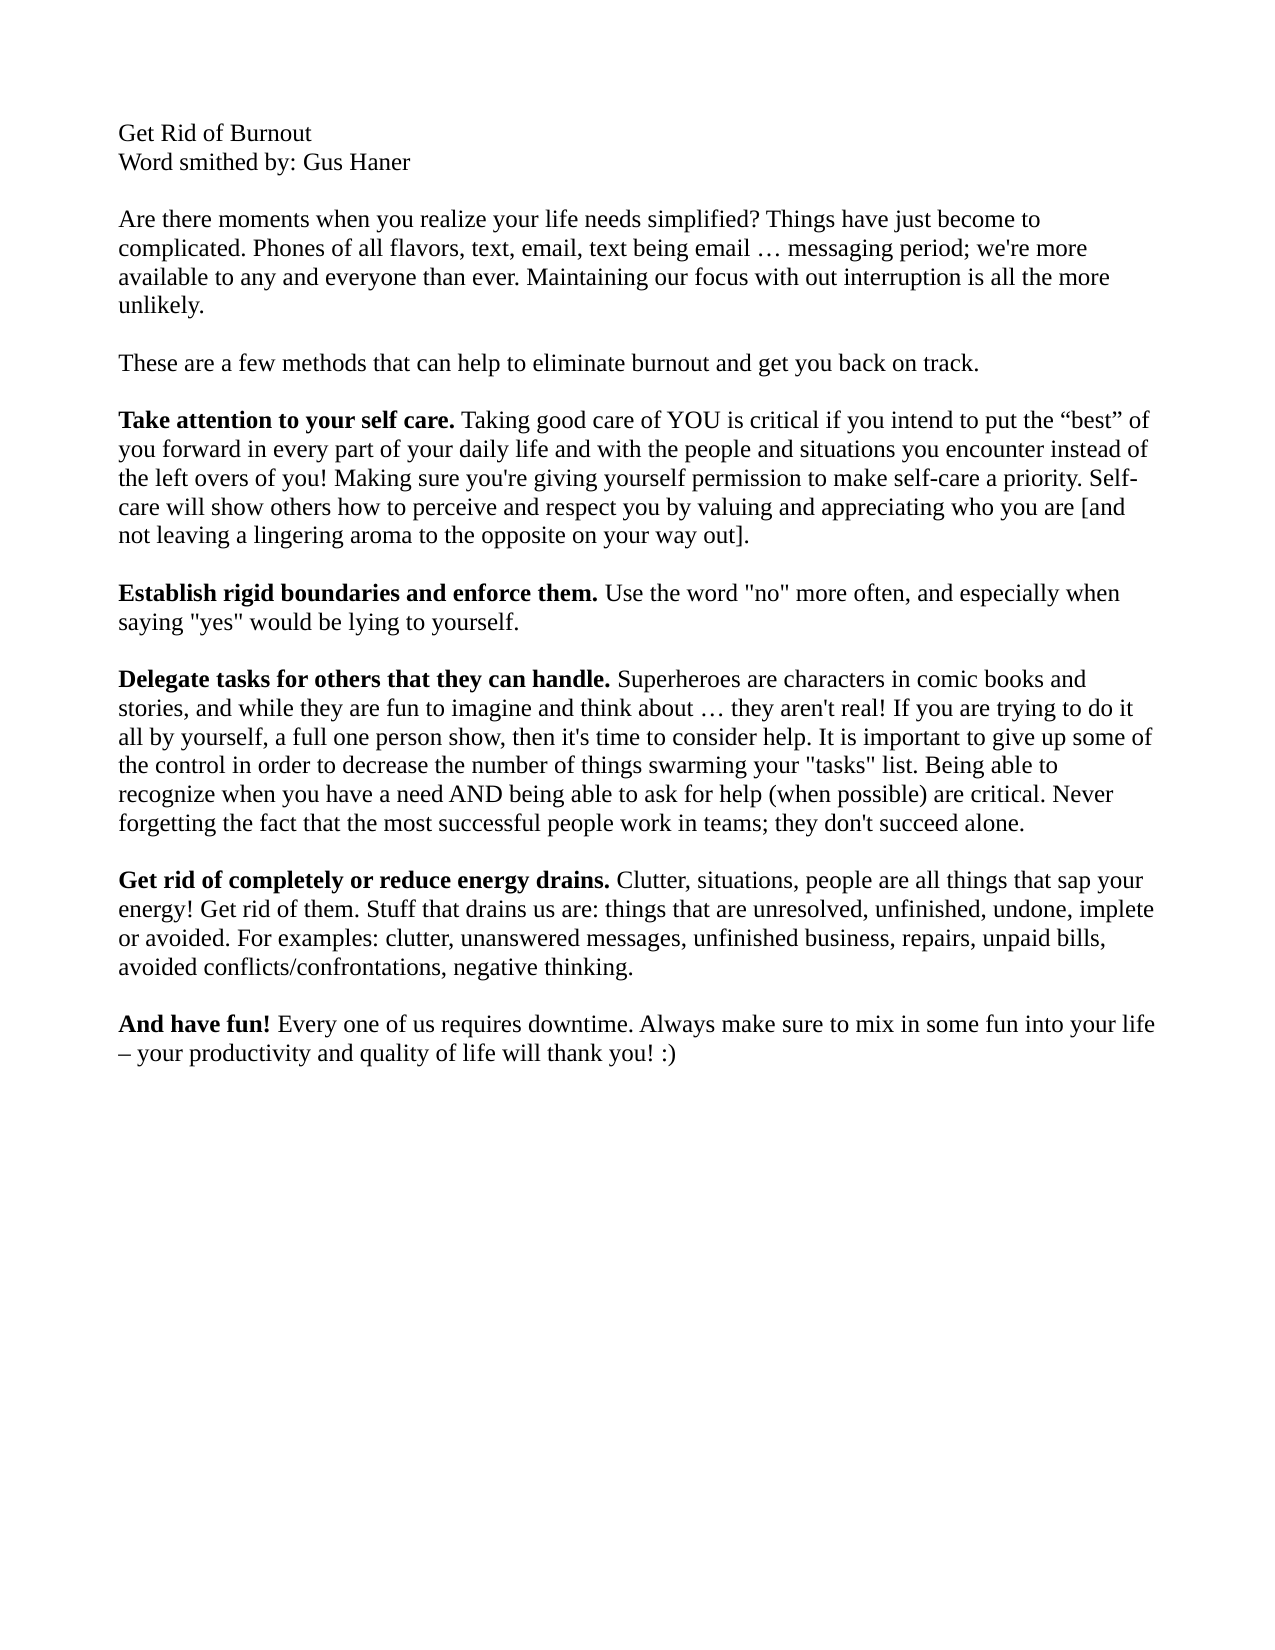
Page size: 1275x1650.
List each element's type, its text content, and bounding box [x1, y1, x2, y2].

text Get Rid of Burnout [118, 118, 1157, 147]
text Get rid of completely or reduce energy drains. Clutter, situations, people are all things that sap your energy! Get rid of them. Stuff that drains us are: things that are unresolved, unfinished, undone, implete or avoided. For examples: clutter, unanswered messages, unfinished business, repairs, unpaid bills, avoided conflicts/confrontations, negative thinking. [118, 866, 1157, 981]
text And have fun! Every one of us requires downtime. Always make sure to mix in some fun into your life – your productivity and quality of life will thank you! :) [118, 1009, 1157, 1067]
text Word smithed by: Gus Haner [118, 147, 1157, 176]
text Take attention to your self care. Taking good care of YOU is critical if you intend to put the “best” of you forward in every part of your daily life and with the people and situations you encounter instead of the left overs of you! Making sure you're giving yourself permission to make self-care a priority. Self-care will show others how to perceive and respect you by valuing and appreciating who you are [and not leaving a lingering aroma to the opposite on your way out]. [118, 406, 1157, 549]
text Delegate tasks for others that they can handle. Superheroes are characters in comic books and stories, and while they are fun to imagine and think about … they aren't real! If you are trying to do it all by yourself, a full one person show, then it's time to consider help. It is important to give up some of the control in order to decrease the number of things swarming your "tasks" list. Being able to recognize when you have a need AND being able to ask for help (when possible) are critical. Never forgetting the fact that the most successful people work in teams; they don't succeed alone. [118, 664, 1157, 837]
text These are a few methods that can help to eliminate burnout and get you back on track. [118, 348, 1157, 377]
text Are there moments when you realize your life needs simplified? Things have just become to complicated. Phones of all flavors, text, email, text being email … messaging period; we're more available to any and everyone than ever. Maintaining our focus with out interruption is all the more unlikely. [118, 204, 1157, 319]
text Establish rigid boundaries and enforce them. Use the word "no" more often, and especially when saying "yes" would be lying to yourself. [118, 578, 1157, 636]
